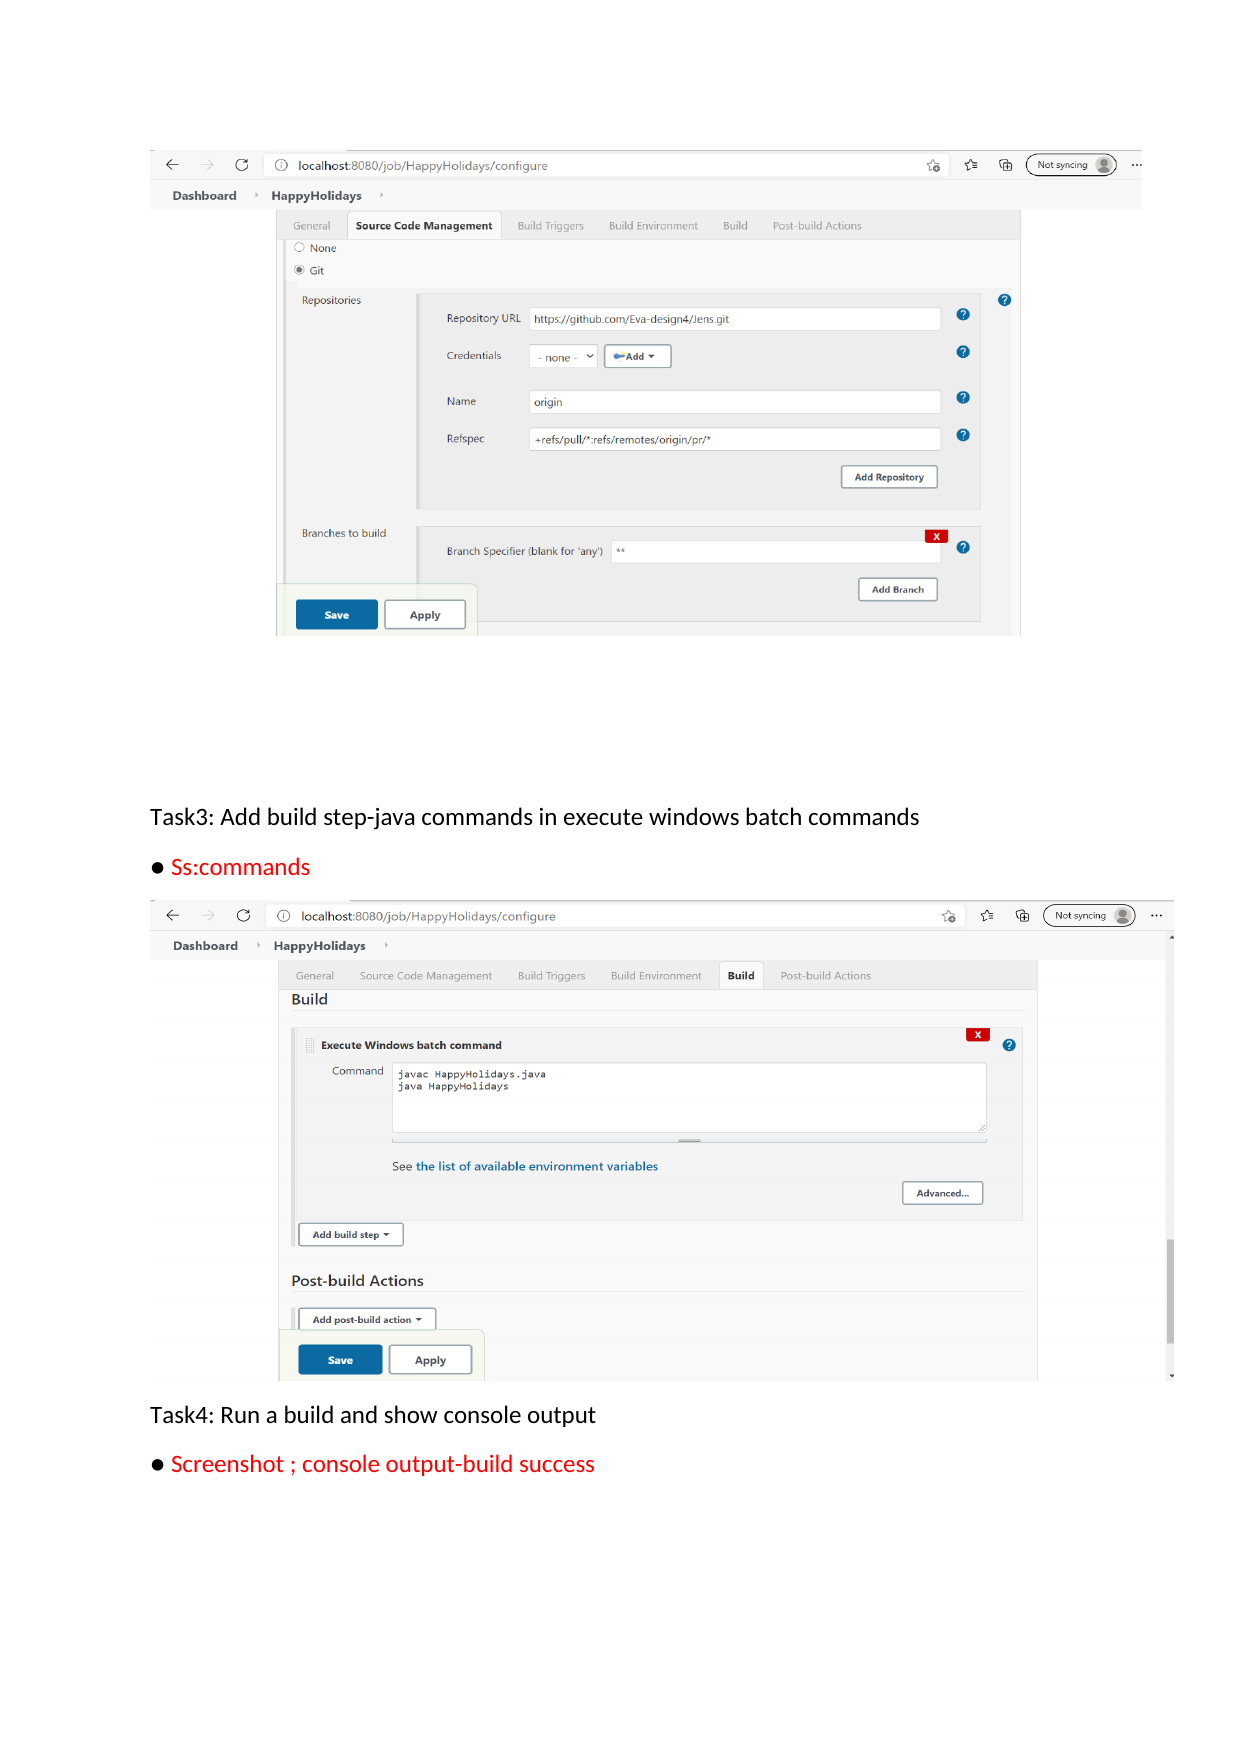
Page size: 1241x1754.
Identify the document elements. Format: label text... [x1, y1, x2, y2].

text ● Screenshot ; console output-build success [150, 1448, 1090, 1478]
text Task3: Add build step-java commands in execute windows batch commands [150, 801, 1090, 832]
text Task4: Run a build and show console output [150, 1399, 1090, 1429]
text ● Ss:commands [150, 851, 1090, 881]
